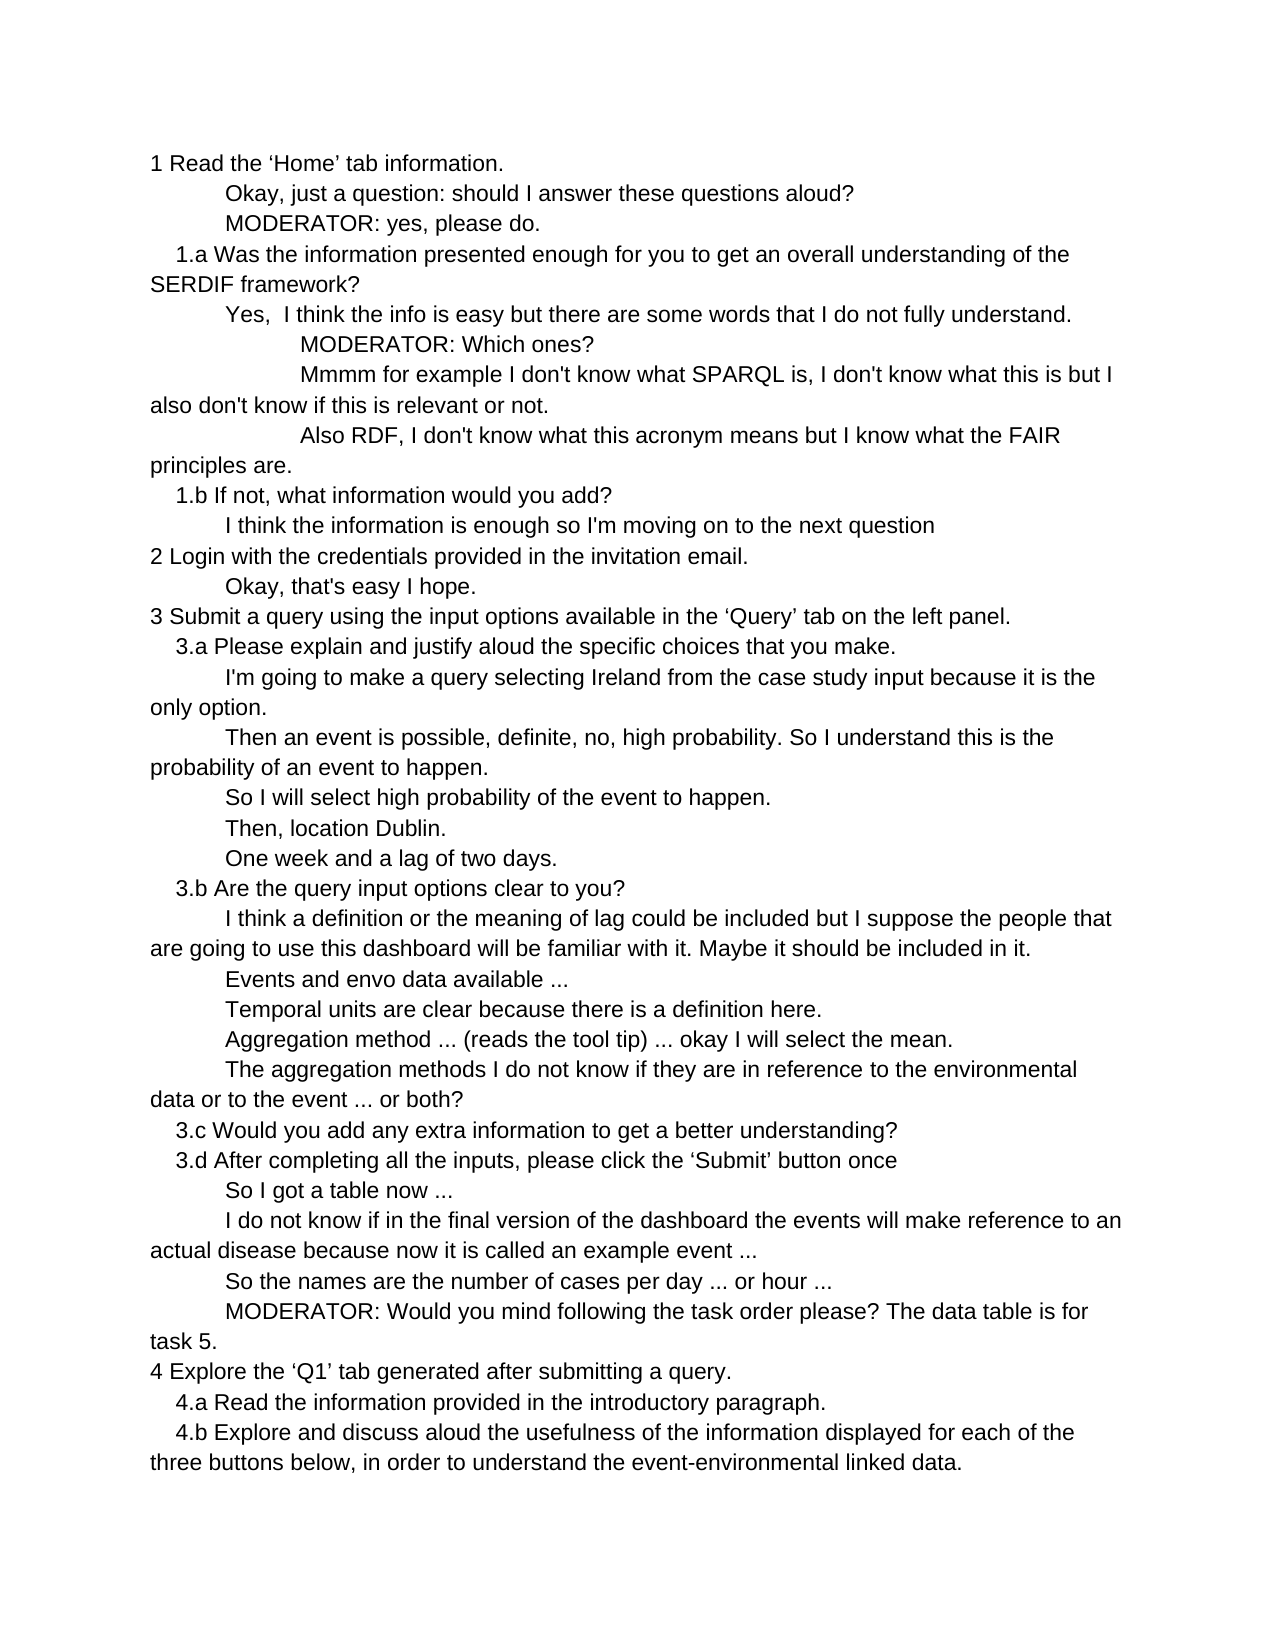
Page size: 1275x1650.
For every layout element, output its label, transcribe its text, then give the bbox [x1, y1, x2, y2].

text MODERATOR: yes, please do. [150, 210, 1125, 237]
text 4 Explore the ‘Q1’ tab generated after submitting a query. [150, 1358, 1125, 1385]
text Yes, I think the info is easy but there are some words that I do not fully understand. [150, 301, 1125, 327]
text 3.c Would you add any extra information to get a better understanding? [150, 1117, 1125, 1143]
text 4.a Read the information provided in the introductory paragraph. [150, 1388, 1125, 1415]
text Aggregation method ... (reads the tool tip) ... okay I will select the mean. [150, 1026, 1125, 1052]
text I'm going to make a query selecting Ireland from the case study input because it is the only option. [150, 663, 1125, 720]
text Okay, that's easy I hope. [150, 573, 1125, 599]
text MODERATOR: Which ones? [150, 331, 1125, 358]
text One week and a lag of two days. [150, 845, 1125, 871]
text I do not know if in the final version of the dashboard the events will make reference to an actual disease because now it is called an example event ... [150, 1207, 1125, 1264]
text The aggregation methods I do not know if they are in reference to the environmental data or to the event ... or both? [150, 1056, 1125, 1113]
text Then an event is possible, definite, no, high probability. So I understand this is the probability of an event to happen. [150, 724, 1125, 781]
text Temporal units are clear because there is a definition here. [150, 996, 1125, 1022]
text I think the information is enough so I'm moving on to the next question [150, 512, 1125, 539]
text 4.b Explore and discuss aloud the usefulness of the information displayed for each of the three buttons below, in order to understand the event-environmental linked data. [150, 1419, 1125, 1475]
text 3 Submit a query using the input options available in the ‘Query’ tab on the left panel. [150, 603, 1125, 629]
text Also RDF, I don't know what this acronym means but I know what the FAIR principles are. [150, 422, 1125, 478]
text So I got a table now ... [150, 1177, 1125, 1203]
text Okay, just a question: should I answer these questions aloud? [150, 180, 1125, 207]
text Then, location Dublin. [150, 814, 1125, 841]
text 1.b If not, what information would you add? [150, 482, 1125, 509]
text 3.b Are the query input options clear to you? [150, 875, 1125, 901]
text MODERATOR: Would you mind following the task order please? The data table is for task 5. [150, 1298, 1125, 1354]
text 3.d After completing all the inputs, please click the ‘Submit’ button once [150, 1147, 1125, 1173]
text 2 Login with the credentials provided in the invitation email. [150, 543, 1125, 569]
text Mmmm for example I don't know what SPARQL is, I don't know what this is but I also don't know if this is relevant or not. [150, 361, 1125, 418]
text So the names are the number of cases per day ... or hour ... [150, 1268, 1125, 1294]
text 1.a Was the information presented enough for you to get an overall understanding of the SERDIF framework? [150, 241, 1125, 297]
text 3.a Please explain and justify aloud the specific choices that you make. [150, 633, 1125, 660]
text I think a definition or the meaning of lag could be included but I suppose the people that are going to use this dashboard will be familiar with it. Maybe it should be included in it. [150, 905, 1125, 962]
text 1 Read the ‘Home’ tab information. [150, 150, 1125, 176]
text Events and envo data available ... [150, 966, 1125, 992]
text So I will select high probability of the event to happen. [150, 784, 1125, 811]
